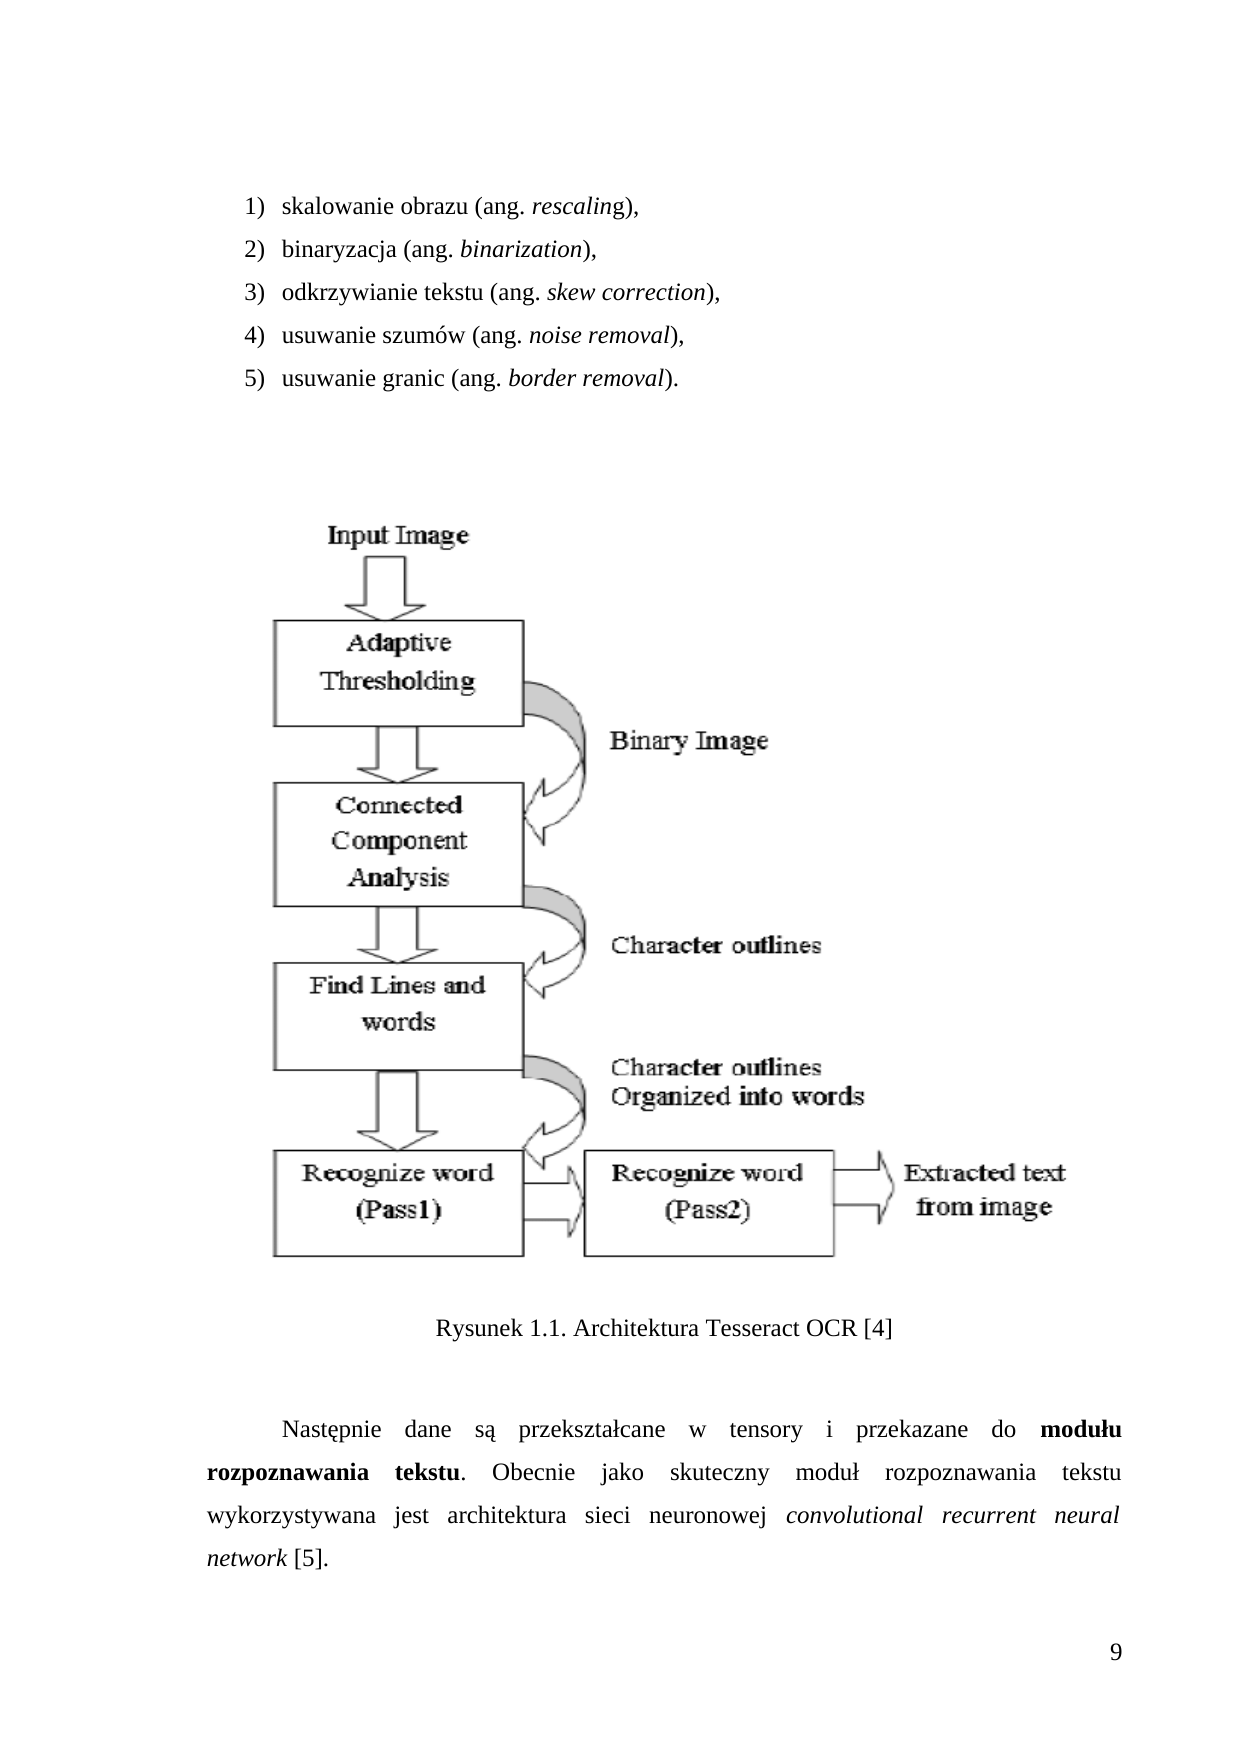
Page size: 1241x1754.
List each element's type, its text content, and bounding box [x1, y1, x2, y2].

list binaryzacja (ang. binarization), [244, 234, 1122, 263]
list usuwanie granic (ang. border removal). [244, 363, 1122, 392]
list usuwanie szumów (ang. noise removal), [244, 320, 1122, 349]
text Następnie dane są przekształcane w tensory i przekazane do modułu rozpoznawania tekstu. Obecnie jako skuteczny moduł rozpoznawania tekstu wykorzystywana jest architektura sieci neuronowej convolutional recurrent neural network [5]. [207, 1414, 1122, 1572]
list odkrzywianie tekstu (ang. skew correction), [244, 277, 1122, 306]
list skalowanie obrazu (ang. rescaling), [244, 191, 1122, 219]
picture [206, 492, 1122, 1284]
